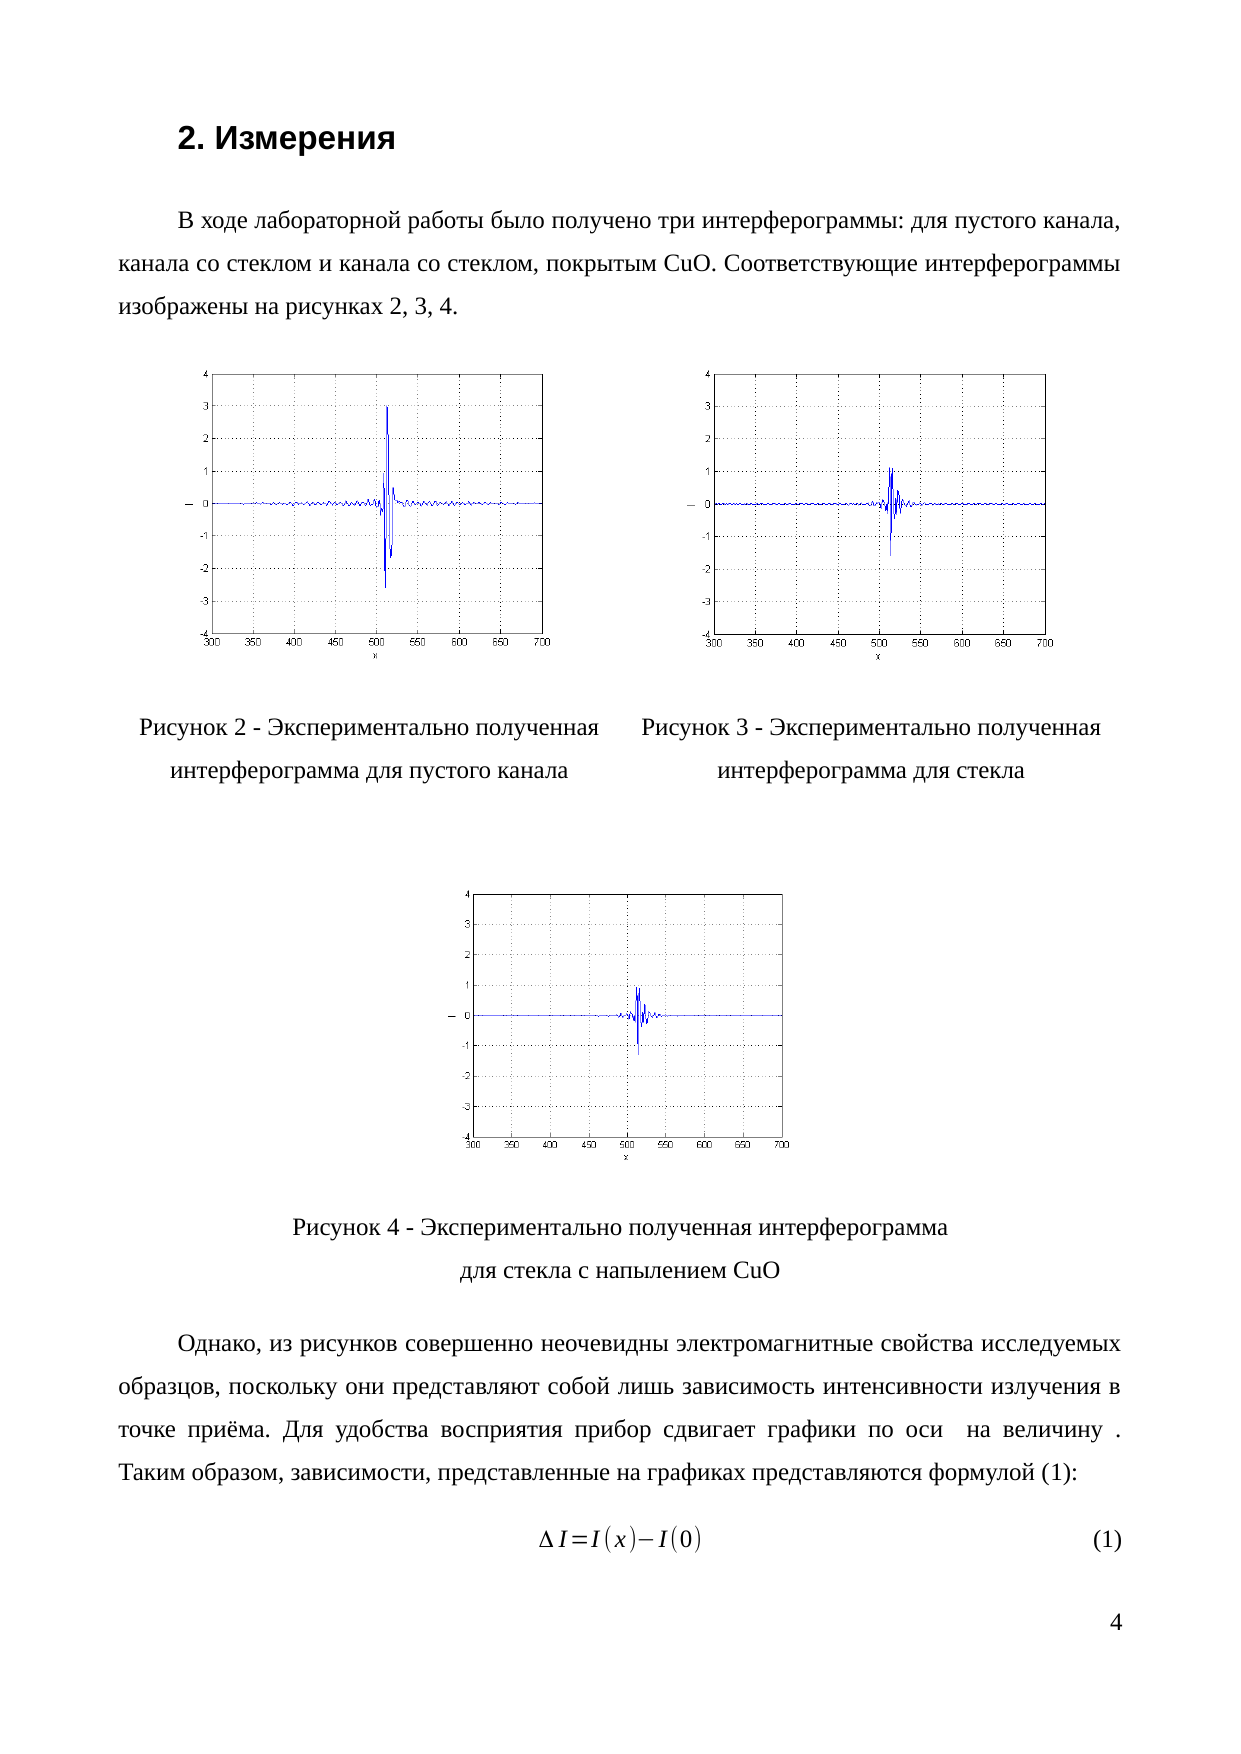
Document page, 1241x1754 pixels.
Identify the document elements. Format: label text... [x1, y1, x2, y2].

picture [658, 349, 1084, 669]
text Однако, из рисунков совершенно неочевидны электромагнитные свойства исследуемых образцов, поскольку они представляют собой лишь зависимость интенсивности излучения в точке приёма. Для удобства восприятия прибор сдвигает графики по оси на величину . Таким образом, зависимости, представленные на графиках представляются формулой (1): [118, 1328, 1122, 1486]
picture [421, 871, 819, 1169]
text В ходе лабораторной работы было получено три интерферограммы: для пустого канала, канала со стеклом и канала со стеклом, покрытым CuO. Соответствующие интерферограммы изображены на рисунках 2, 3, 4. [118, 205, 1122, 320]
table_header Рисунок 2 - Экспериментально полученная интерферограмма для пустого канала [118, 346, 620, 816]
text Рисунок 4 - Экспериментально полученная интерферограмма для стекла с напылением CuO [118, 1212, 1122, 1284]
table_header Рисунок 3 - Экспериментально полученная интерферограмма для стекла [620, 346, 1122, 816]
picture [156, 349, 582, 668]
text (1) [118, 1524, 1122, 1555]
subtitle Измерения [118, 118, 1122, 157]
